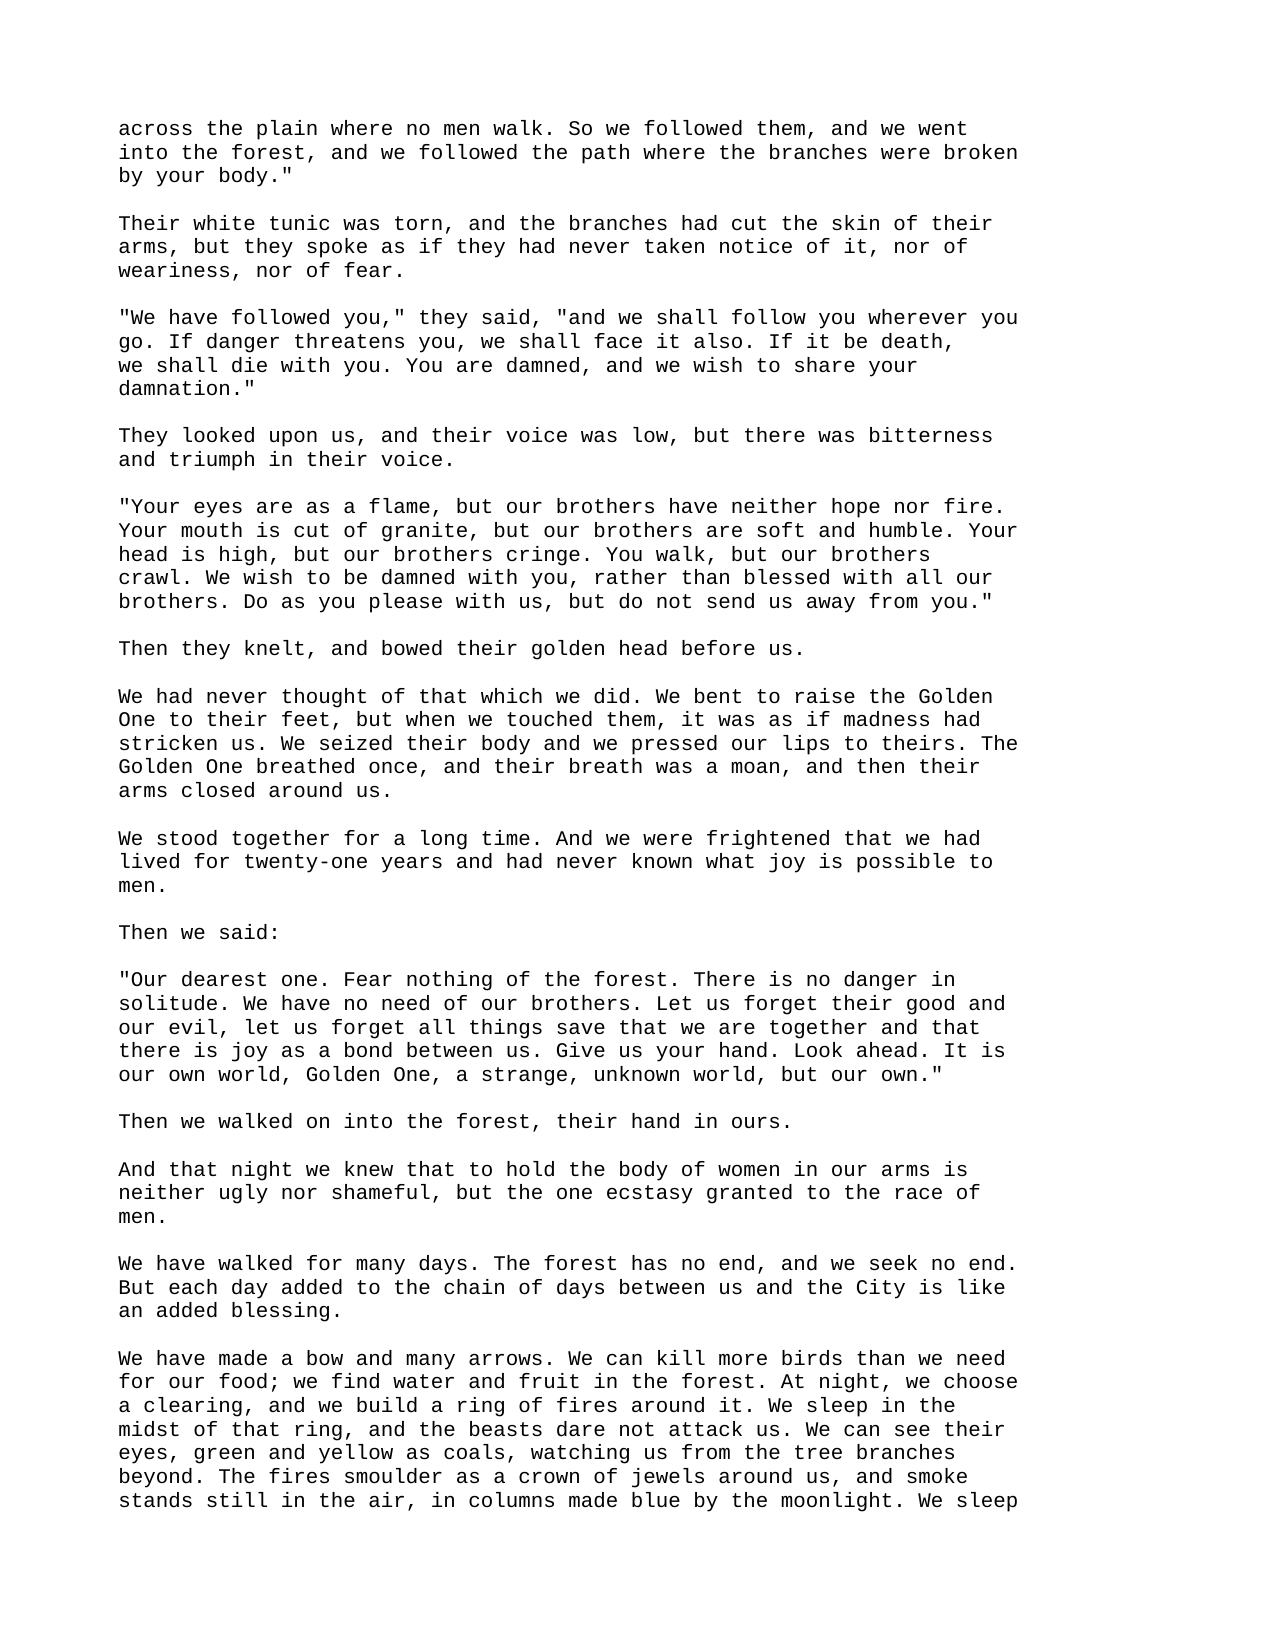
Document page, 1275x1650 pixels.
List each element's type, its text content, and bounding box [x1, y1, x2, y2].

text solitude. We have no need of our brothers. Let us forget their good and [118, 993, 1157, 1017]
text men. [118, 875, 1157, 898]
text an added blessing. [118, 1300, 1157, 1324]
text They looked upon us, and their voice was low, but there was bitterness [118, 426, 1157, 449]
text midst of that ring, and the beasts dare not attack us. We can see their [118, 1419, 1157, 1442]
text Then we walked on into the forest, their hand in ours. [118, 1111, 1157, 1135]
text Then they knelt, and bowed their golden head before us. [118, 638, 1157, 662]
text We have walked for many days. The forest has no end, and we seek no end. [118, 1253, 1157, 1277]
text stands still in the air, in columns made blue by the moonlight. We sleep [118, 1489, 1157, 1513]
text But each day added to the chain of days between us and the City is like [118, 1277, 1157, 1300]
text men. [118, 1206, 1157, 1229]
text And that night we knew that to hold the body of women in our arms is [118, 1158, 1157, 1182]
text there is joy as a bond between us. Give us your hand. Look ahead. It is [118, 1040, 1157, 1064]
text arms, but they spoke as if they had never taken notice of it, nor of [118, 236, 1157, 260]
text "Your eyes are as a flame, but our brothers have neither hope nor fire. [118, 496, 1157, 520]
text beyond. The fires smoulder as a crown of jewels around us, and smoke [118, 1466, 1157, 1489]
text our evil, let us forget all things save that we are together and that [118, 1017, 1157, 1040]
text into the forest, and we followed the path where the branches were broken [118, 142, 1157, 165]
text Their white tunic was torn, and the branches had cut the skin of their [118, 213, 1157, 236]
text stricken us. We seized their body and we pressed our lips to theirs. The [118, 733, 1157, 757]
text One to their feet, but when we touched them, it was as if madness had [118, 709, 1157, 733]
text Then we said: [118, 922, 1157, 946]
text go. If danger threatens you, we shall face it also. If it be death, [118, 331, 1157, 354]
text and triumph in their voice. [118, 449, 1157, 473]
text our own world, Golden One, a strange, unknown world, but our own." [118, 1064, 1157, 1088]
text arms closed around us. [118, 780, 1157, 804]
text Your mouth is cut of granite, but our brothers are soft and humble. Your [118, 520, 1157, 544]
text We have made a bow and many arrows. We can kill more birds than we need [118, 1348, 1157, 1371]
text across the plain where no men walk. So we followed them, and we went [118, 118, 1157, 142]
text We stood together for a long time. And we were frightened that we had [118, 827, 1157, 851]
text head is high, but our brothers cringe. You walk, but our brothers [118, 544, 1157, 567]
text weariness, nor of fear. [118, 260, 1157, 284]
text by your body." [118, 165, 1157, 189]
text damnation." [118, 378, 1157, 402]
text we shall die with you. You are damned, and we wish to share your [118, 354, 1157, 378]
text a clearing, and we build a ring of fires around it. We sleep in the [118, 1395, 1157, 1419]
text for our food; we find water and fruit in the forest. At night, we choose [118, 1371, 1157, 1395]
text "Our dearest one. Fear nothing of the forest. There is no danger in [118, 969, 1157, 993]
text crawl. We wish to be damned with you, rather than blessed with all our [118, 567, 1157, 591]
text lived for twenty-one years and had never known what joy is possible to [118, 851, 1157, 875]
text Golden One breathed once, and their breath was a moan, and then their [118, 757, 1157, 780]
text brothers. Do as you please with us, but do not send us away from you." [118, 591, 1157, 615]
text "We have followed you," they said, "and we shall follow you wherever you [118, 307, 1157, 331]
text neither ugly nor shameful, but the one ecstasy granted to the race of [118, 1182, 1157, 1206]
text We had never thought of that which we did. We bent to raise the Golden [118, 686, 1157, 709]
text eyes, green and yellow as coals, watching us from the tree branches [118, 1442, 1157, 1466]
